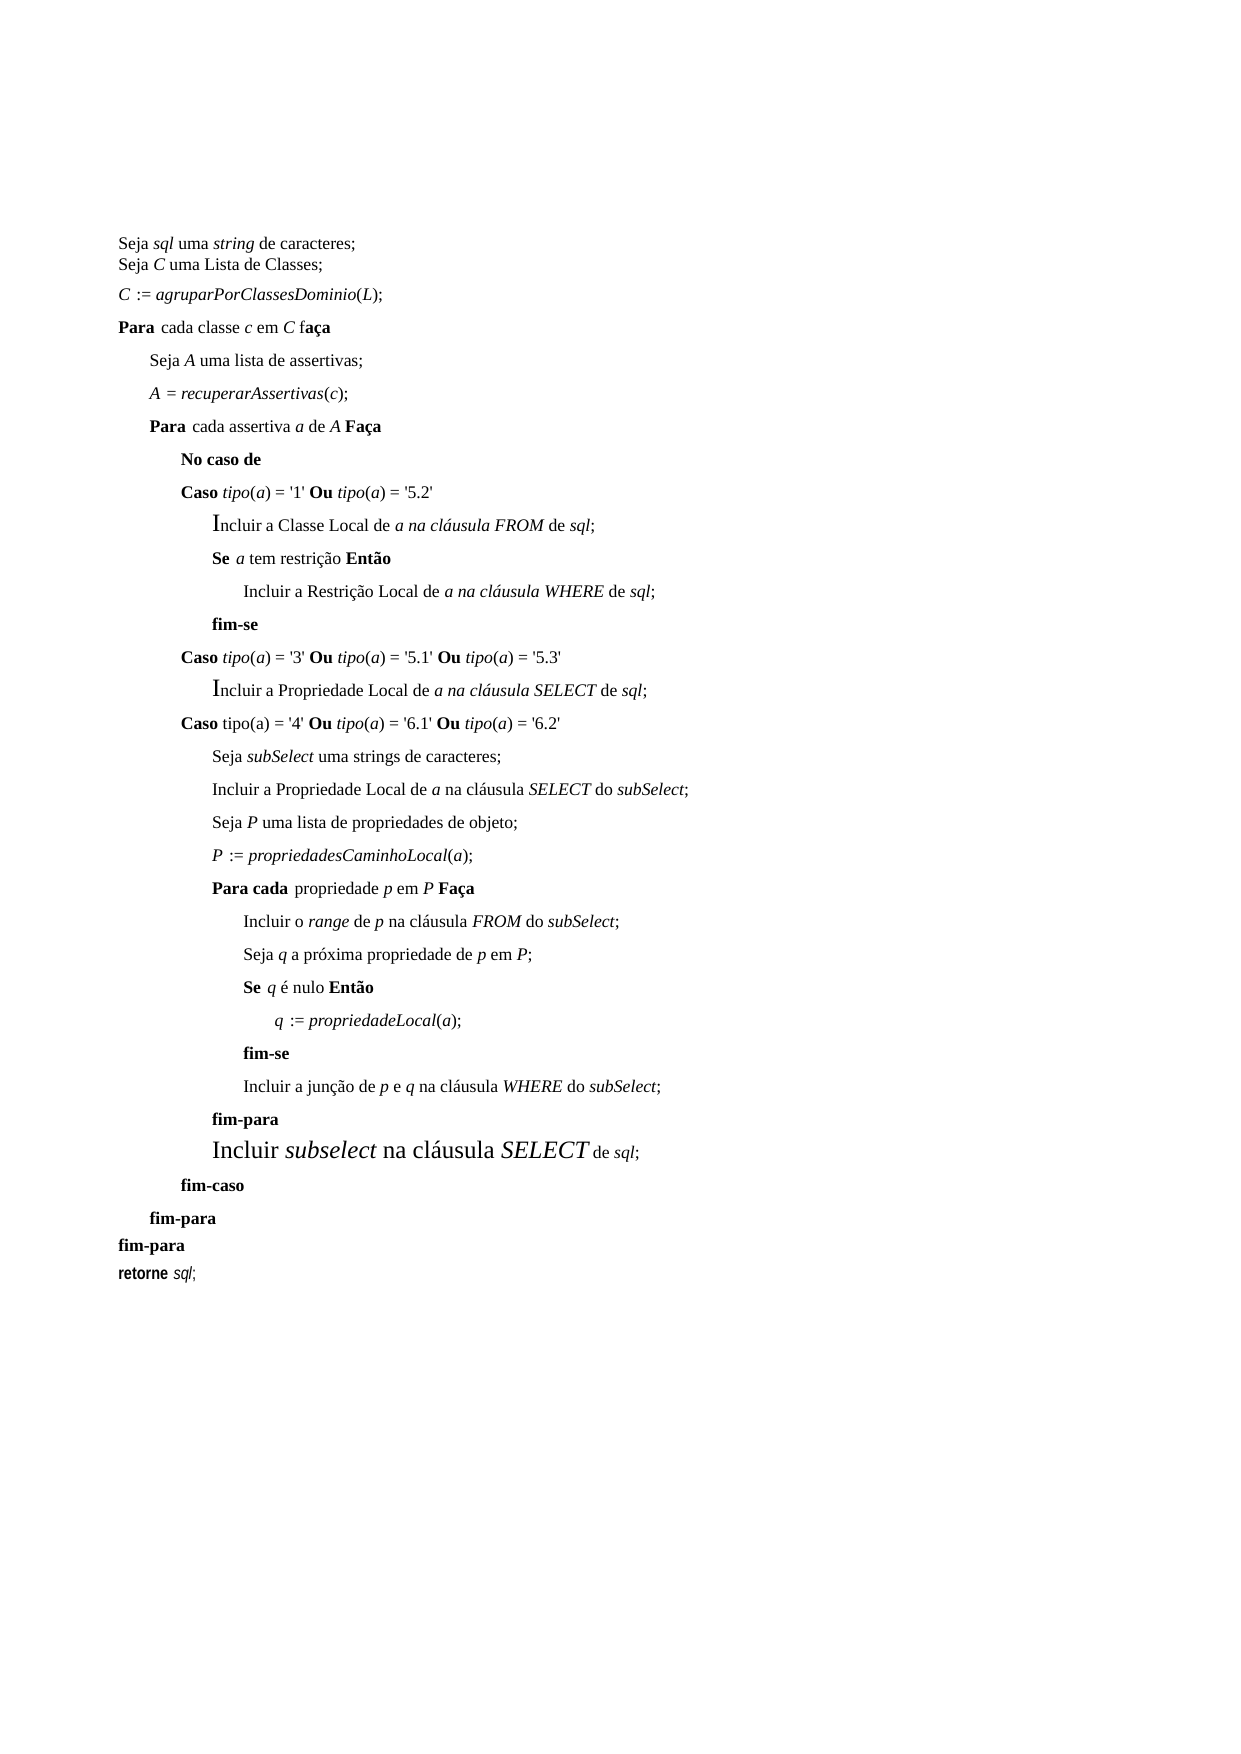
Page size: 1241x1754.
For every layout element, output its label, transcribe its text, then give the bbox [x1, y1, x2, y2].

text fim-caso [118, 1168, 1122, 1197]
text Caso tipo(a) = '1' Ou tipo(a) = '5.2' [118, 475, 1122, 504]
text retorne sql; [118, 1258, 1122, 1284]
text Incluir o range de p na cláusula FROM do subSelect; [118, 904, 1122, 933]
text fim-para [118, 1201, 1122, 1230]
text Incluir subselect na cláusula SELECT de sql; [118, 1135, 1122, 1164]
text Incluir a junção de p e q na cláusula WHERE do subSelect; [118, 1069, 1122, 1098]
text Seja A uma lista de assertivas; [118, 343, 1122, 372]
text Caso tipo(a) = '3' Ou tipo(a) = '5.1' Ou tipo(a) = '5.3' [118, 640, 1122, 669]
text Se a tem restrição Então [118, 541, 1122, 570]
text Seja P uma lista de propriedades de objeto; [118, 805, 1122, 834]
text Seja subSelect uma strings de caracteres; [118, 739, 1122, 768]
text fim-para [118, 1234, 1122, 1255]
text Seja q a próxima propriedade de p em P; [118, 937, 1122, 966]
text q := propriedadeLocal(a); [118, 1003, 1122, 1032]
text P := propriedadesCaminhoLocal(a); [118, 838, 1122, 867]
text Para cada classe c em C faça [118, 310, 1122, 338]
text Se q é nulo Então [118, 970, 1122, 999]
text C := agruparPorClassesDominio(L); [118, 277, 1122, 306]
text Incluir a Propriedade Local de a na cláusula SELECT do subSelect; [118, 772, 1122, 801]
text Incluir a Classe Local de a na cláusula FROM de sql; [118, 508, 1122, 537]
text Para cada propriedade p em P Faça [118, 871, 1122, 900]
text Incluir a Restrição Local de a na cláusula WHERE de sql; [118, 574, 1122, 603]
text Caso tipo(a) = '4' Ou tipo(a) = '6.1' Ou tipo(a) = '6.2' [118, 706, 1122, 735]
text A = recuperarAssertivas(c); [118, 376, 1122, 404]
text fim-se [118, 1036, 1122, 1065]
text Para cada assertiva a de A Faça [118, 409, 1122, 438]
text Seja sql uma string de caracteres; [118, 233, 1122, 253]
text fim-se [118, 607, 1122, 636]
text No caso de [118, 442, 1122, 471]
text Seja C uma Lista de Classes; [118, 253, 1122, 274]
text fim-para [118, 1102, 1122, 1131]
text Incluir a Propriedade Local de a na cláusula SELECT de sql; [118, 673, 1122, 702]
